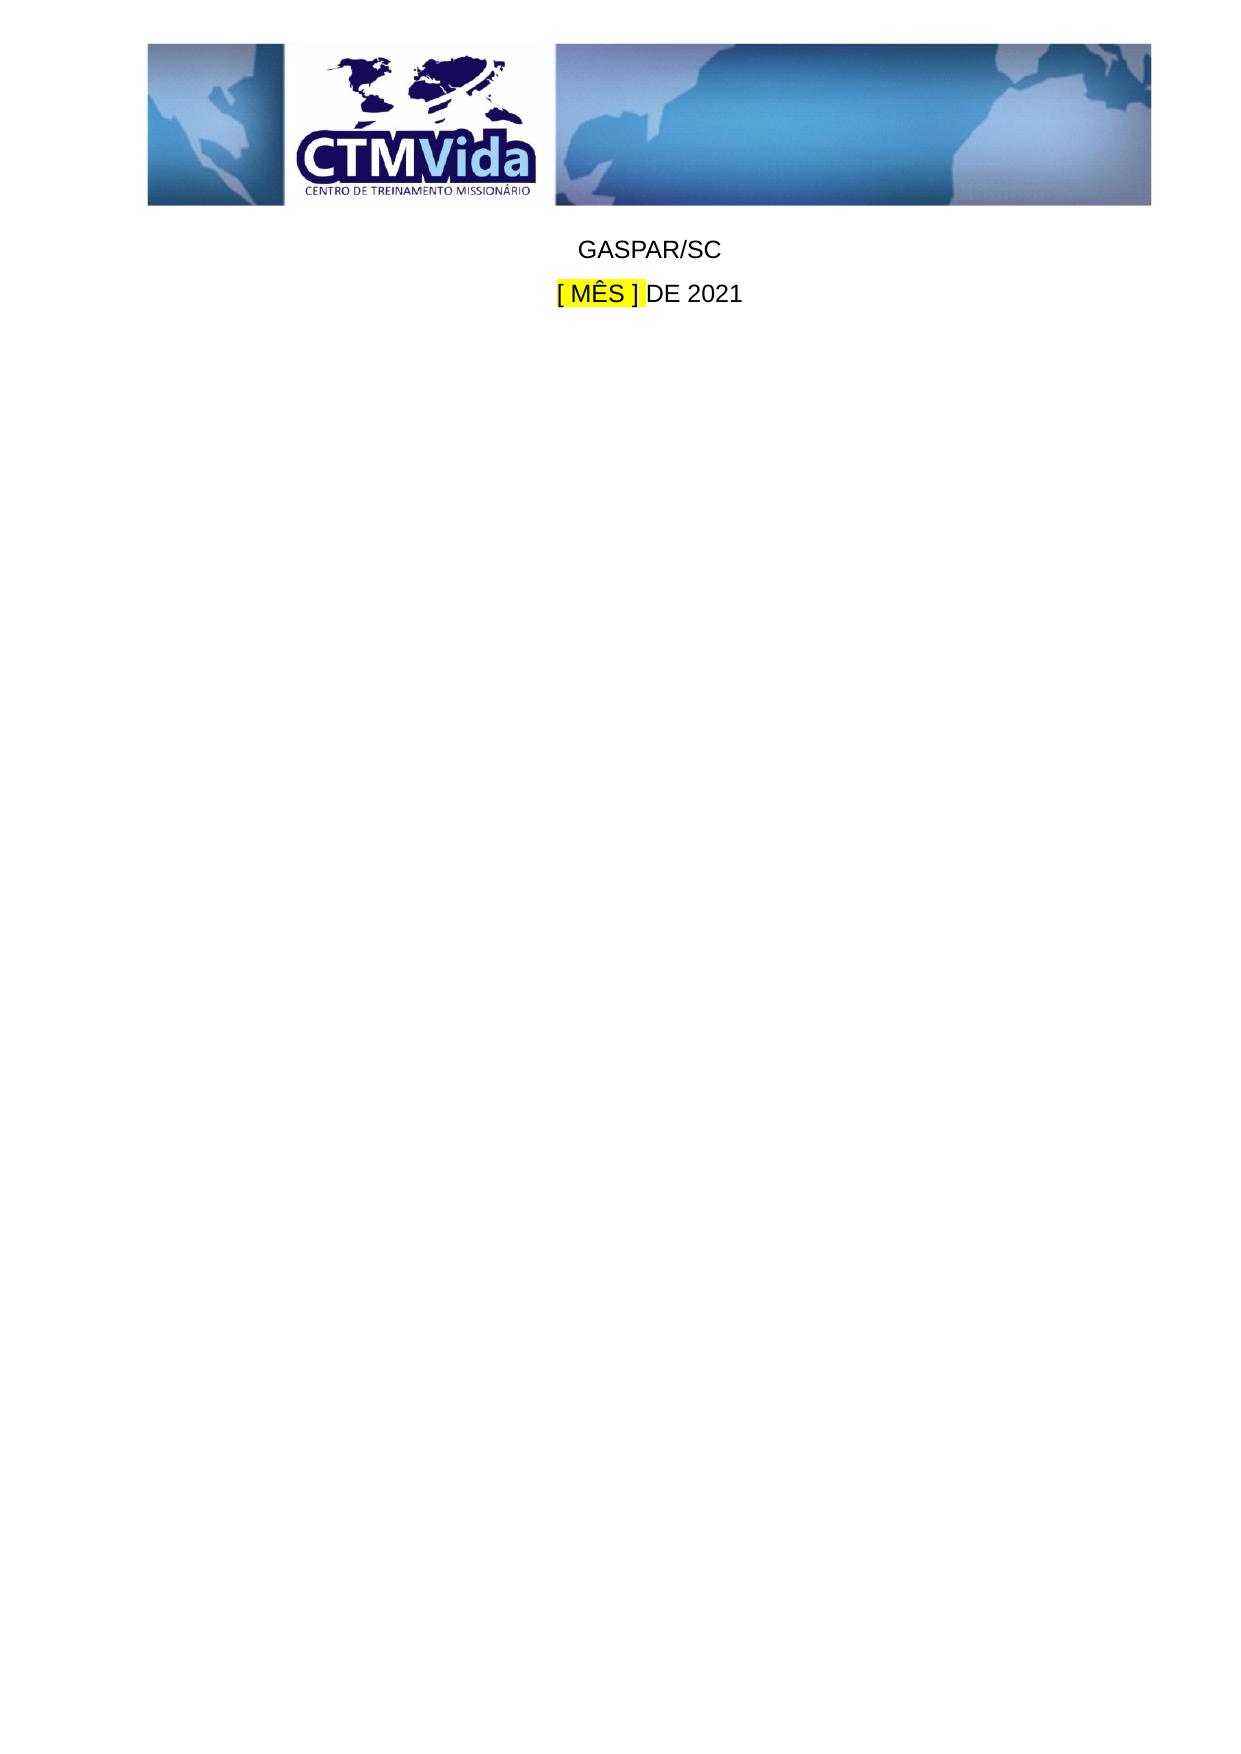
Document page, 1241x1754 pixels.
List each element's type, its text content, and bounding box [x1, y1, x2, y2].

text GASPAR/SC [ MÊS ] DE 2021 [177, 235, 1122, 307]
picture [147, 43, 1152, 206]
